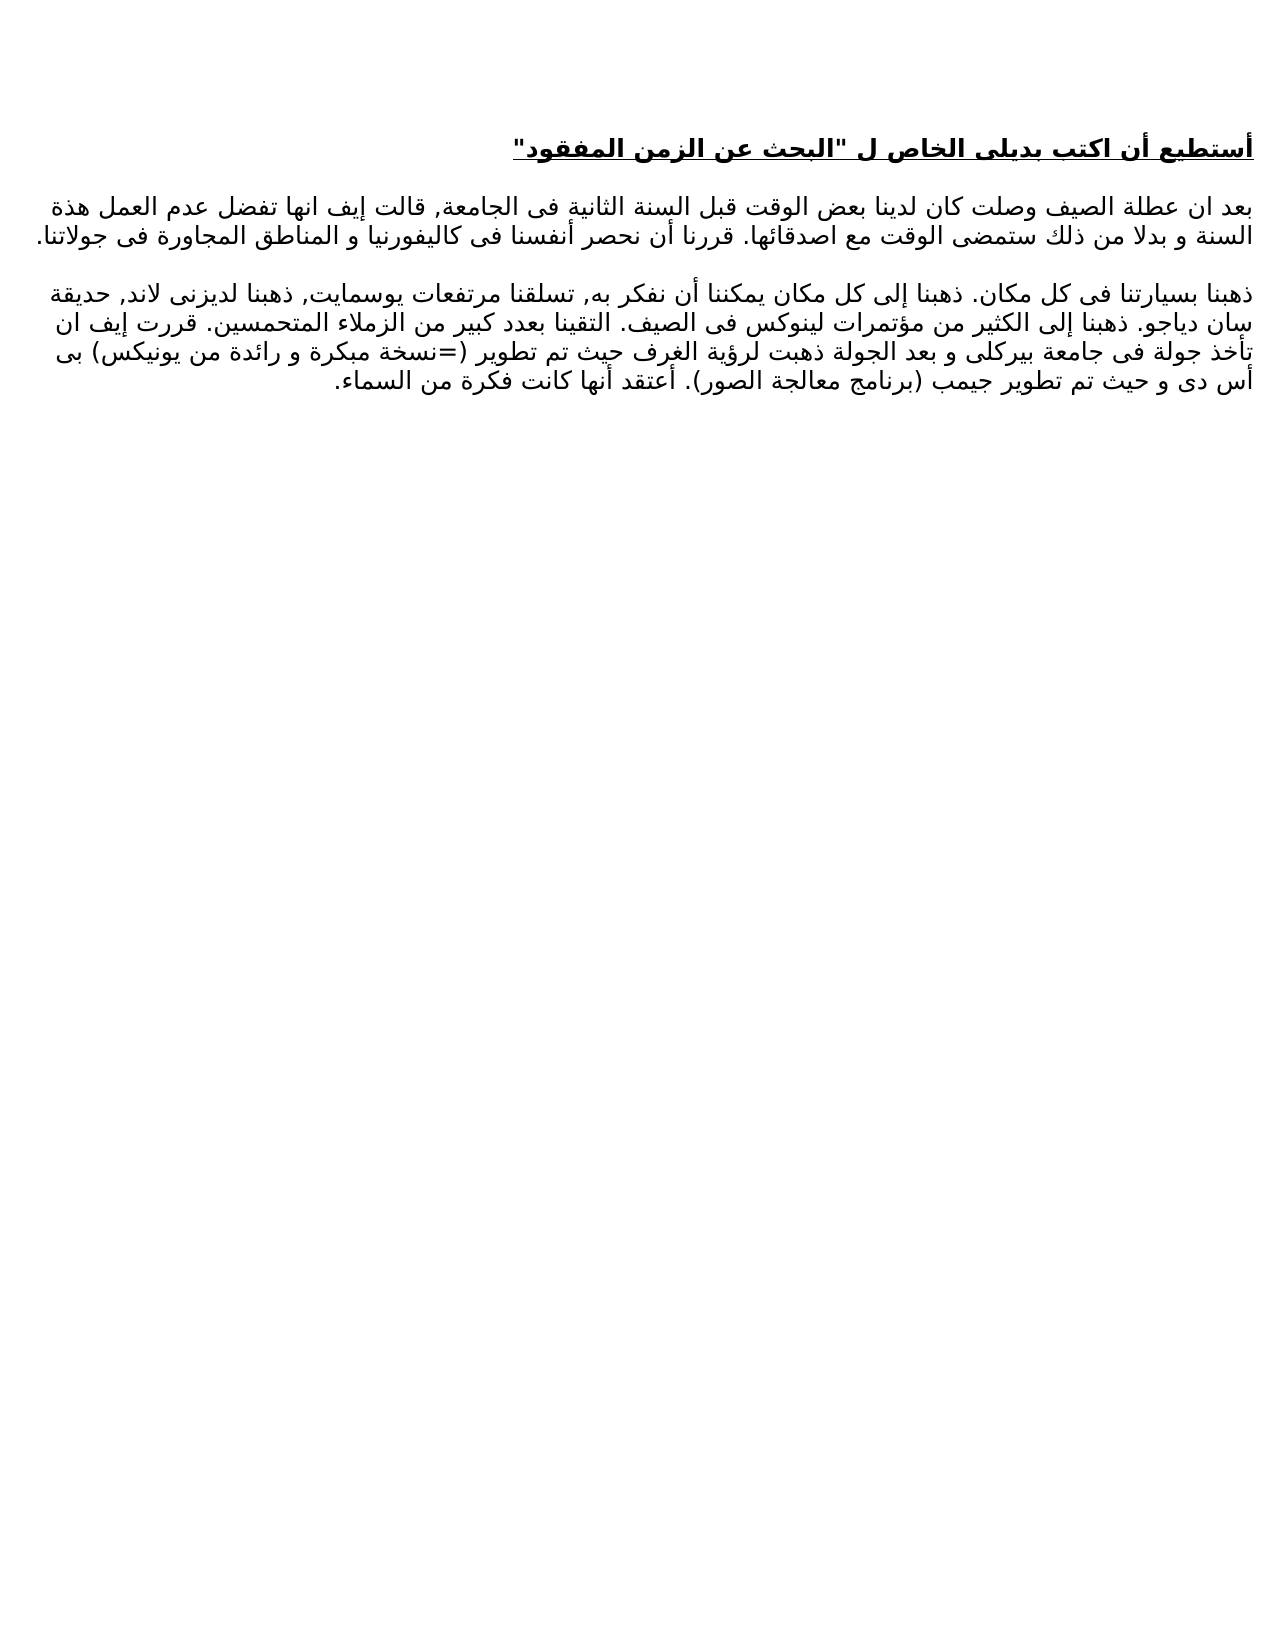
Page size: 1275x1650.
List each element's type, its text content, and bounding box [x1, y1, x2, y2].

text ذهبنا بسيارتنا فى كل مكان. ذهبنا إلى كل مكان يمكننا أن نفكر به, تسلقنا مرتفعات يوسمايت, ذهبنا لديزنى لاند, حديقة سان دياجو. ذهبنا إلى الكثير من مؤتمرات لينوكس فى الصيف. التقينا بعدد كبير من الزملاء المتحمسين. قررت إيف ان تأخذ جولة فى جامعة بيركلى و بعد الجولة ذهبت لرؤية الغرف حيث تم تطوير (=نسخة مبكرة و رائدة من يونيكس) بى أس دى و حيث تم تطوير جيمب (برنامج معالجة الصور). أعتقد أنها كانت فكرة من السماء. [25, 279, 1254, 395]
text أستطيع أن اكتب بديلى الخاص ل "البحث عن الزمن المفقود" [25, 134, 1254, 163]
text بعد ان عطلة الصيف وصلت كان لدينا بعض الوقت قبل السنة الثانية فى الجامعة, قالت إيف انها تفضل عدم العمل هذة السنة و بدلا من ذلك ستمضى الوقت مع اصدقائها. قررنا أن نحصر أنفسنا فى كاليفورنيا و المناطق المجاورة فى جولاتنا. [25, 192, 1254, 250]
